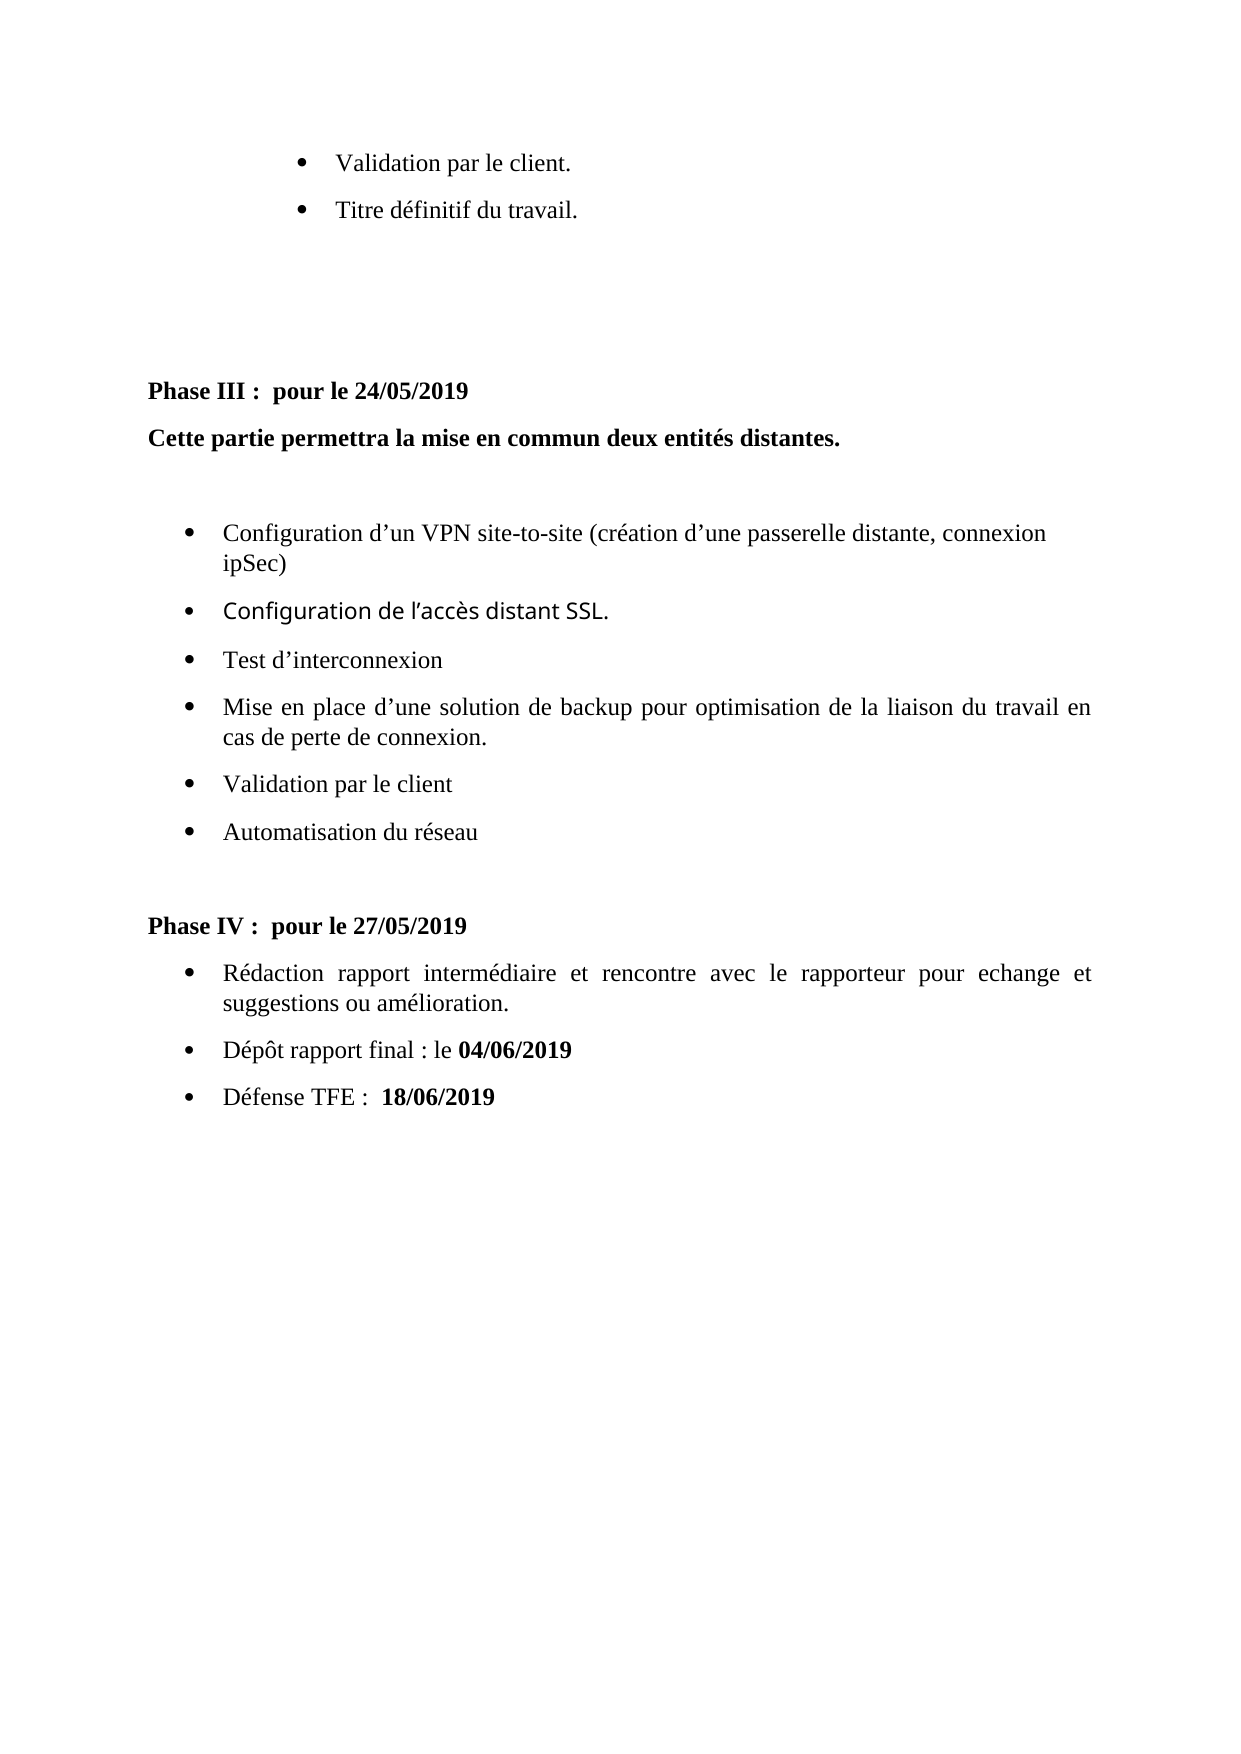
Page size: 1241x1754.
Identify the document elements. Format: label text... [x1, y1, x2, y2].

text Phase III : pour le 24/05/2019 [148, 376, 1093, 405]
text Cette partie permettra la mise en commun deux entités distantes. [148, 423, 1093, 452]
list Rédaction rapport intermédiaire et rencontre avec le rapporteur pour echange et suggestions ou amélioration. [185, 958, 1093, 1017]
list Mise en place d’une solution de backup pour optimisation de la liaison du travail en cas de perte de connexion. [185, 692, 1093, 751]
list Test d’interconnexion [185, 645, 1093, 674]
list Défense TFE : 18/06/2019 [185, 1082, 1093, 1111]
text Phase IV : pour le 27/05/2019 [148, 911, 1093, 939]
list Validation par le client. [298, 148, 1093, 176]
list Configuration de l’accès distant SSL. [185, 595, 1093, 626]
list Titre définitif du travail. [298, 195, 1093, 223]
list Dépôt rapport final : le 04/06/2019 [185, 1035, 1093, 1064]
list Automatisation du réseau [185, 817, 1093, 845]
list Configuration d’un VPN site-to-site (création d’une passerelle distante, connexion ipSec) [185, 518, 1093, 577]
list Validation par le client [185, 769, 1093, 798]
